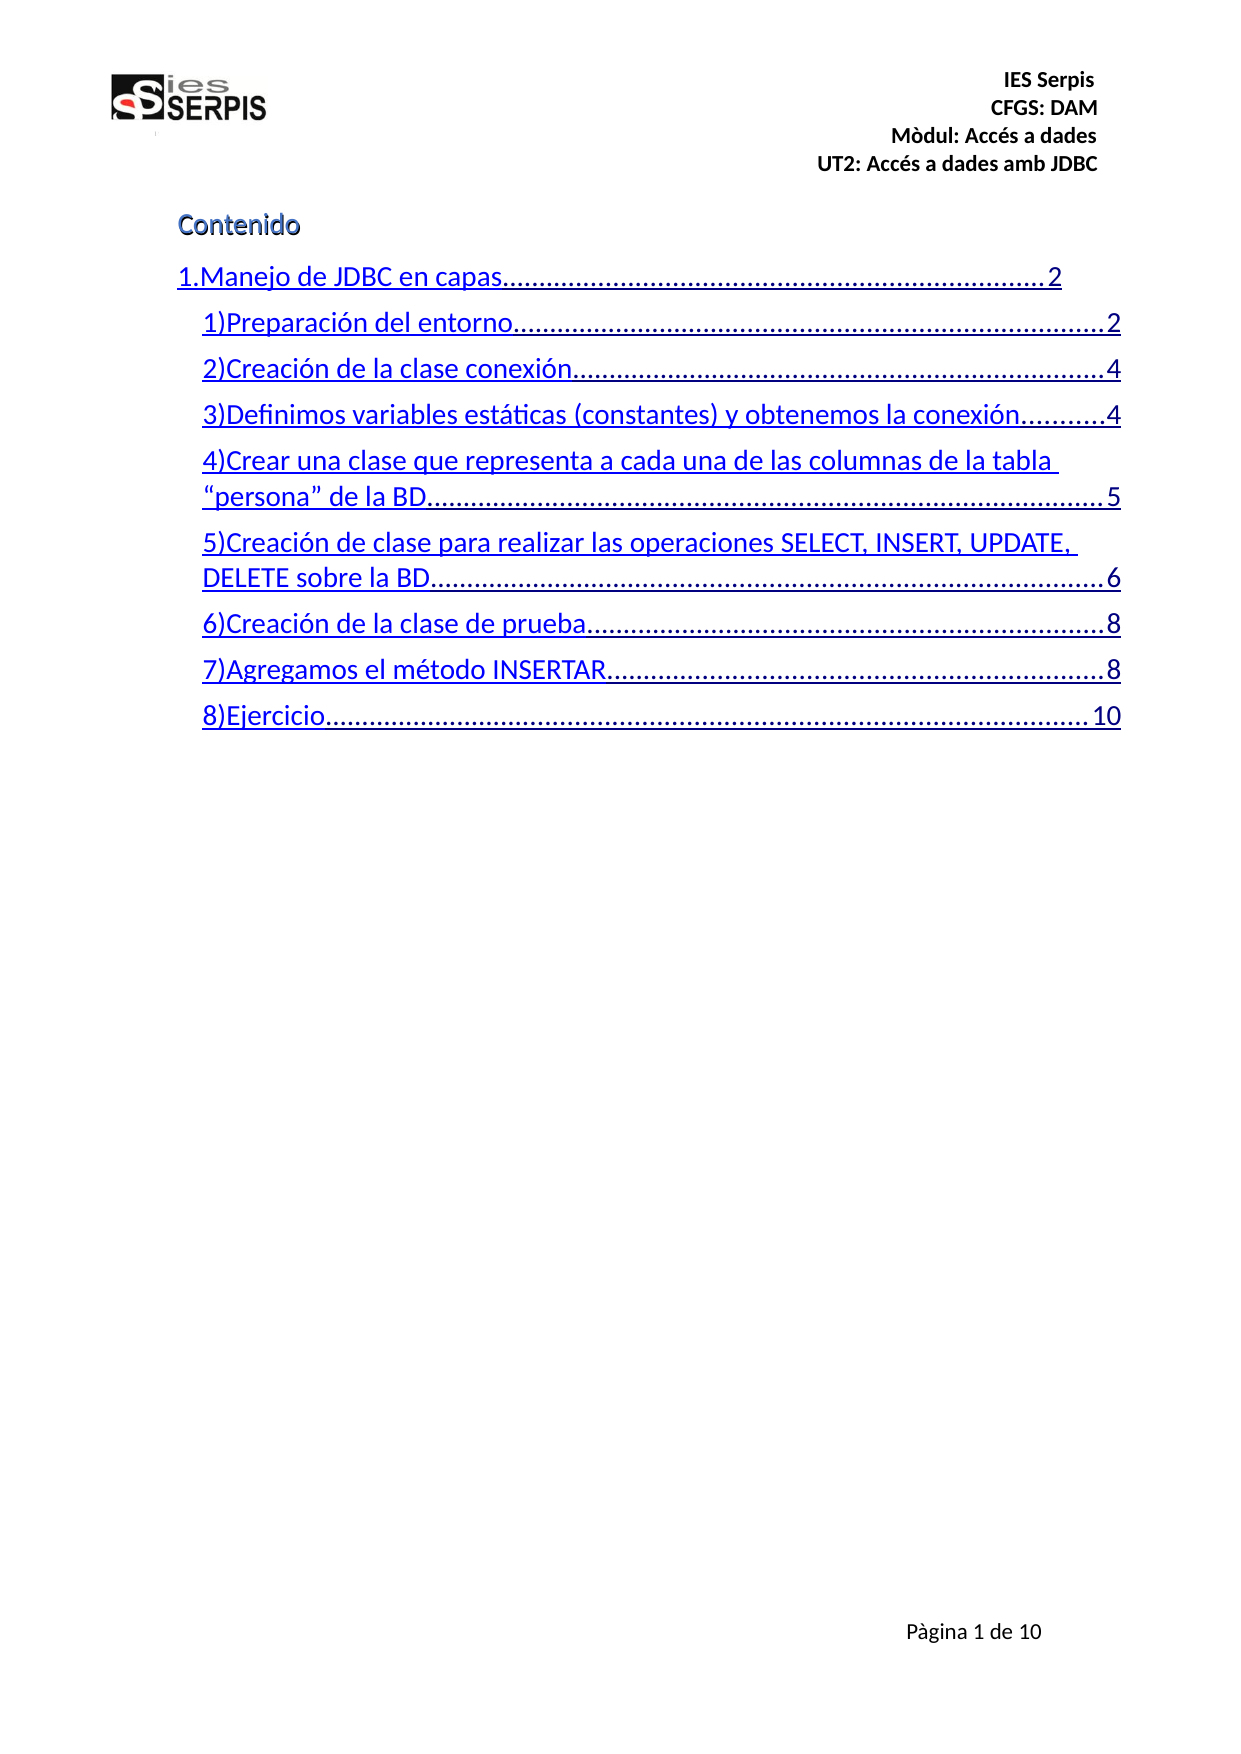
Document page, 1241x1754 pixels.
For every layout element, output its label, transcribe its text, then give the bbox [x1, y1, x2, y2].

text 2) Creación de la clase conexión 4 [202, 350, 1122, 386]
text 6) Creación de la clase de prueba 8 [202, 605, 1122, 641]
text 7) Agregamos el método INSERTAR 8 [202, 651, 1122, 687]
text 5) Creación de clase para realizar las operaciones SELECT, INSERT, UPDATE, DELETE sobre la BD 6 [202, 524, 1122, 595]
text Contenido [177, 206, 1122, 241]
text 1) Preparación del entorno 2 [202, 304, 1122, 339]
text 1. Manejo de JDBC en capas 2 [177, 258, 1122, 293]
text 4) Crear una clase que representa a cada una de las columnas de la tabla “persona” de la BD 5 [202, 442, 1122, 513]
text 3) Definimos variables estáticas (constantes) y obtenemos la conexión 4 [202, 396, 1122, 432]
text 8) Ejercicio 10 [202, 697, 1122, 733]
